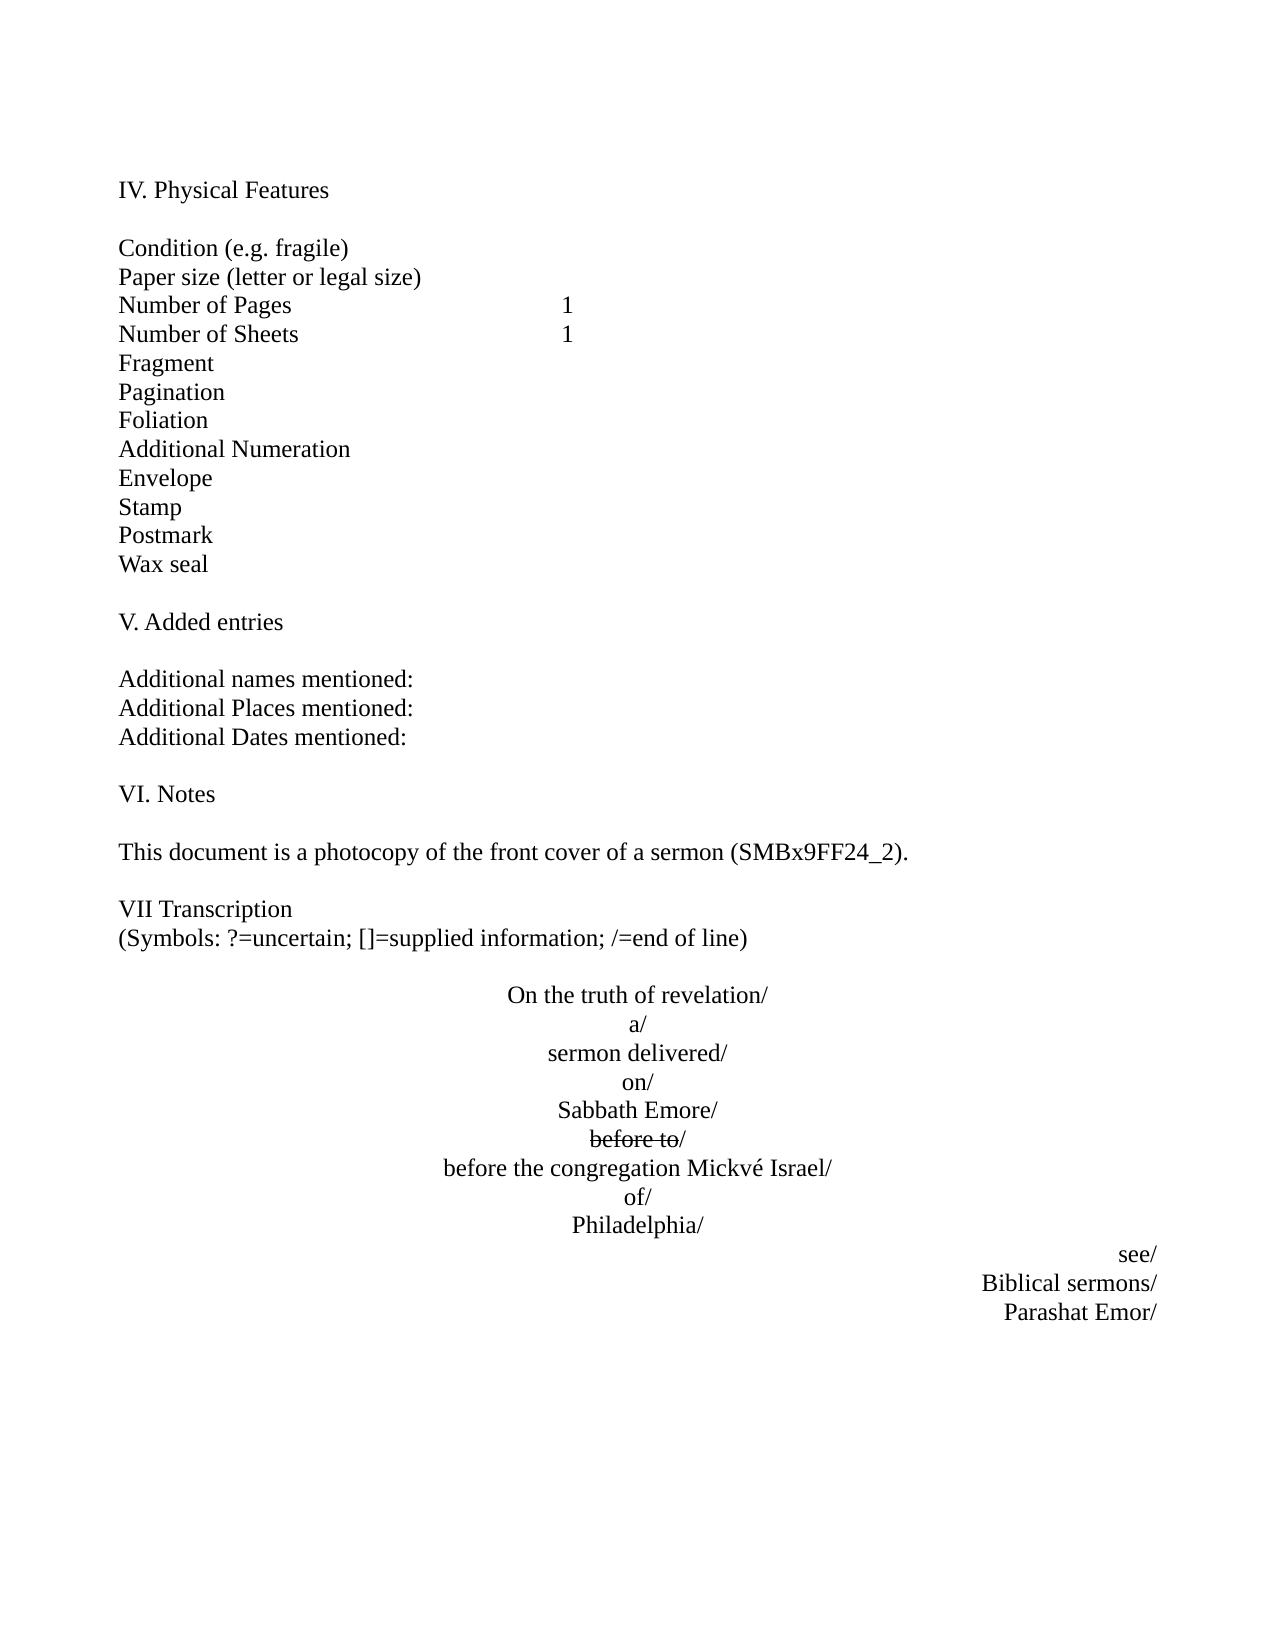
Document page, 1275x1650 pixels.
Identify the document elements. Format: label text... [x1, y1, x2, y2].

text before the congregation Mickvé Israel/ [118, 1153, 1157, 1182]
text Parashat Emor/ [118, 1297, 1157, 1326]
text Number of Sheets 1 [118, 319, 1157, 348]
text Number of Pages 1 [118, 291, 1157, 319]
text of/ [118, 1182, 1157, 1211]
text Biblical sermons/ [118, 1268, 1157, 1297]
text Stamp [118, 492, 1157, 521]
text a/ [118, 1009, 1157, 1038]
text Condition (e.g. fragile) [118, 233, 1157, 262]
text (Symbols: ?=uncertain; []=supplied information; /=end of line) [118, 923, 1157, 952]
text This document is a photocopy of the front cover of a sermon (SMBx9FF24_2). [118, 837, 1157, 866]
text Foliation [118, 406, 1157, 434]
text Additional names mentioned: [118, 664, 1157, 693]
text Philadelphia/ [118, 1211, 1157, 1239]
text V. Added entries [118, 607, 1157, 636]
text Additional Places mentioned: [118, 693, 1157, 722]
text VI. Notes [118, 779, 1157, 808]
text Additional Numeration [118, 434, 1157, 463]
text before to/ [118, 1124, 1157, 1153]
text sermon delivered/ [118, 1038, 1157, 1067]
text on/ [118, 1067, 1157, 1096]
text Postma rk [118, 521, 1157, 549]
text Envelope [118, 463, 1157, 492]
text Wax seal [118, 549, 1157, 578]
text Paper size (letter or legal size) [118, 262, 1157, 291]
text VII Transcription [118, 894, 1157, 923]
text On the truth of revelation/ [118, 981, 1157, 1009]
text Sabbath Emore/ [118, 1096, 1157, 1124]
text Additional Dates mentioned: [118, 722, 1157, 751]
text Fragment [118, 348, 1157, 377]
text Pagination [118, 377, 1157, 406]
text IV. Physical Features [118, 176, 1157, 204]
text see/ [118, 1239, 1157, 1268]
